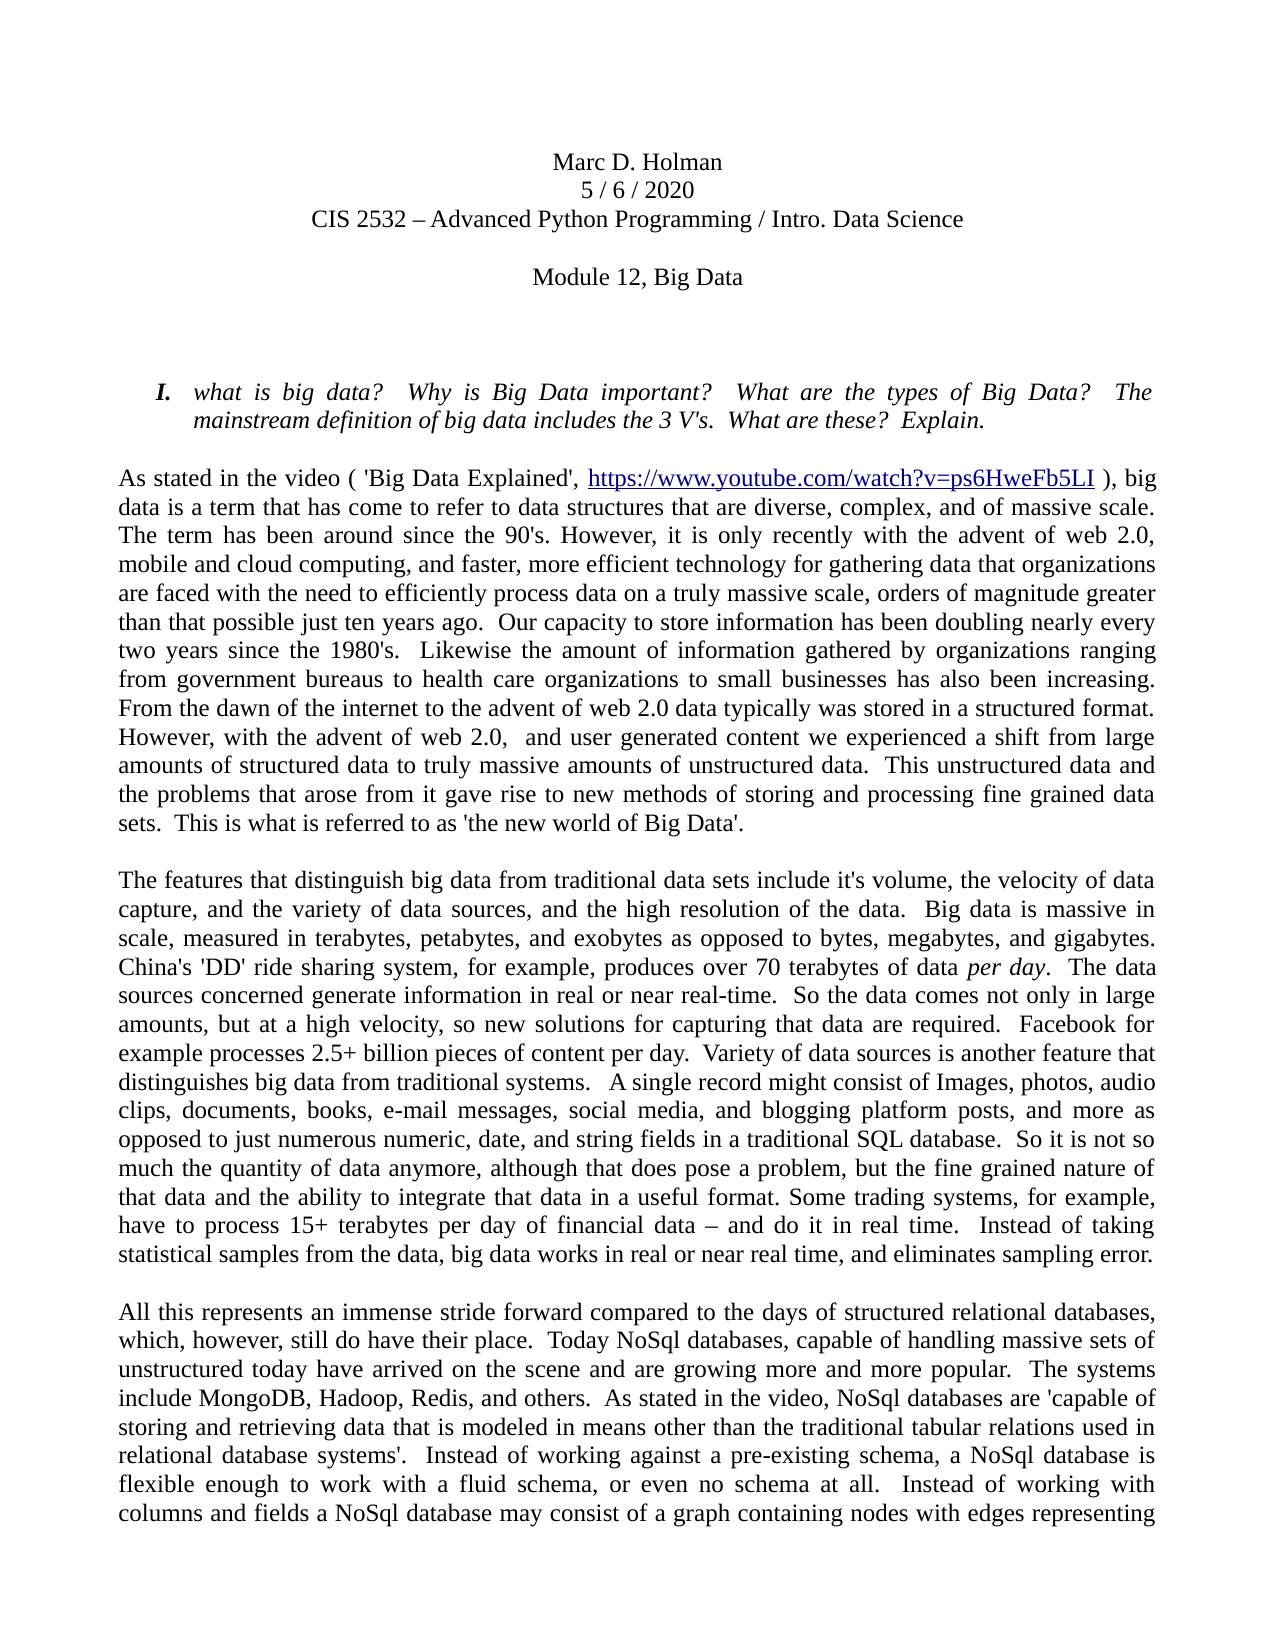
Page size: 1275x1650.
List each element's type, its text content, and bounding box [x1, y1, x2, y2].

text Module 12, Big Data [118, 262, 1157, 291]
text All this represents an immense stride forward compared to the days of structured relational databases, which, however, still do have their place. Today NoSql databases, capable of handling massive sets of unstructured today have arrived on the scene and are growing more and more popular. The systems include MongoDB, Hadoop, Redis, and others. As stated in the video, NoSql databases are 'capable of storing and retrieving data that is modeled in means other than the traditional tabular relations used in relational database systems'. Instead of working against a pre-existing schema, a NoSql database is flexible enough to work with a fluid schema, or even no schema at all. Instead of working with columns and fields a NoSql database may consist of a graph containing nodes with edges representing [118, 1297, 1157, 1527]
text CIS 2532 – Advanced Python Programming / Intro. Data Science [118, 204, 1157, 233]
text As stated in the video ( 'Big Data Explained', https://www.youtube.com/watch?v=ps6HweFb5LI ), big data is a term that has come to refer to data structures that are diverse, complex, and of massive scale. The term has been around since the 90's. However, it is only recently with the advent of web 2.0, mobile and cloud computing, and faster, more efficient technology for gathering data that organizations are faced with the need to efficiently process data on a truly massive scale, orders of magnitude greater than that possible just ten years ago. Our capacity to store information has been doubling nearly every two years since the 1980's. Likewise the amount of information gathered by organizations ranging from government bureaus to health care organizations to small businesses has also been increasing. From the dawn of the internet to the advent of web 2.0 data typically was stored in a structured format. However, with the advent of web 2.0, and user generated content we experienced a shift from large amounts of structured data to truly massive amounts of unstructured data. This unstructured data and the problems that arose from it gave rise to new methods of storing and processing fine grained data sets. This is what is referred to as 'the new world of Big Data'. [118, 463, 1157, 837]
list what is big data? Why is Big Data important? What are the types of Big Data? The mainstream definition of big data includes the 3 V's. What are these? Explain. [156, 377, 1157, 434]
text Marc D. Holman [118, 147, 1157, 176]
text The features that distinguish big data from traditional data sets include it's volume, the velocity of data capture, and the variety of data sources, and the high resolution of the data. Big data is massive in scale, measured in terabytes, petabytes, and exobytes as opposed to bytes, megabytes, and gigabytes. China's 'DD' ride sharing system, for example, produces over 70 terabytes of data per day. The data sources concerned generate information in real or near real-time. So the data comes not only in large amounts, but at a high velocity, so new solutions for capturing that data are required. Facebook for example processes 2.5+ billion pieces of content per day. Variety of data sources is another feature that distinguishes big data from traditional systems. A single record might consist of Images, photos, audio clips, documents, books, e-mail messages, social media, and blogging platform posts, and more as opposed to just numerous numeric, date, and string fields in a traditional SQL database. So it is not so much the quantity of data anymore, although that does pose a problem, but the fine grained nature of that data and the ability to integrate that data in a useful format. Some trading systems, for example, have to process 15+ terabytes per day of financial data – and do it in real time. Instead of taking statistical samples from the data, big data works in real or near real time, and eliminates sampling error. [118, 866, 1157, 1268]
text 5 / 6 / 2020 [118, 176, 1157, 204]
